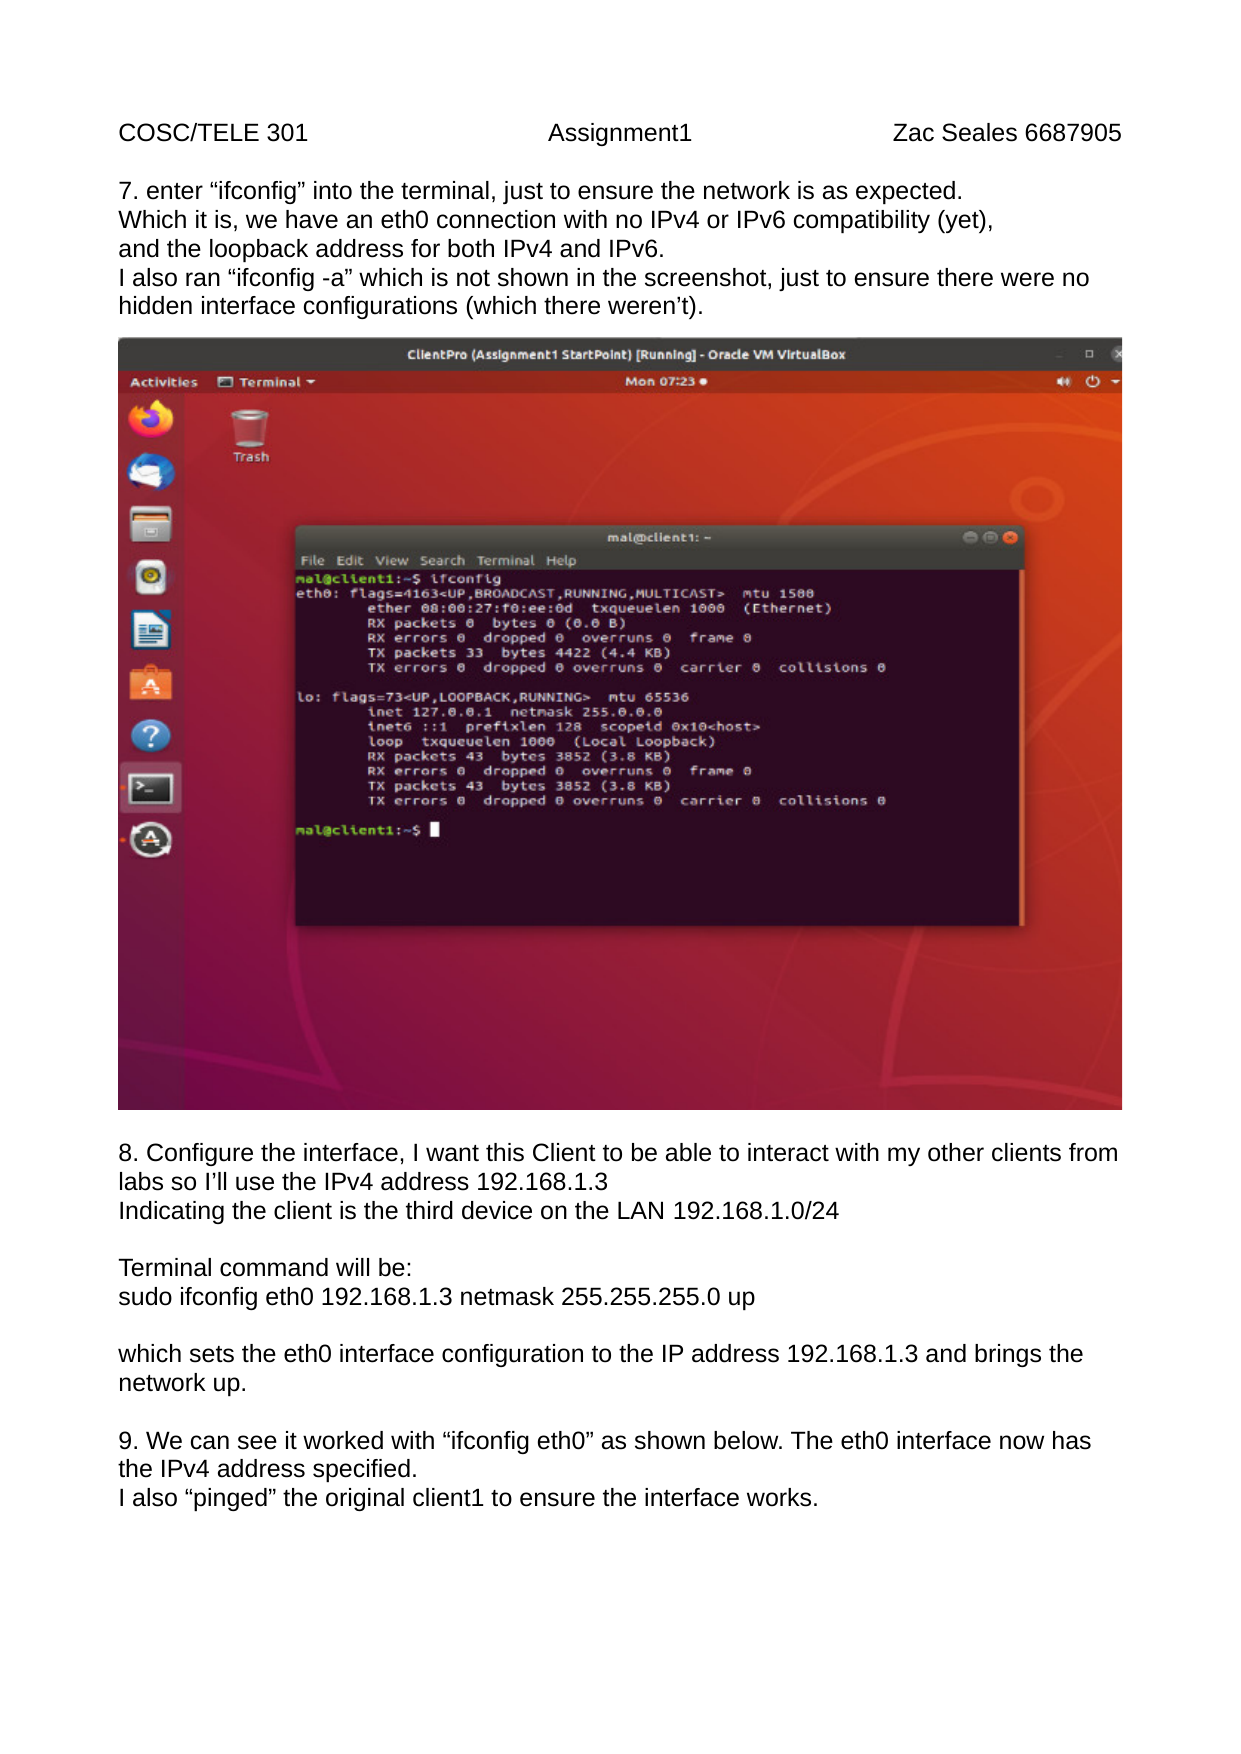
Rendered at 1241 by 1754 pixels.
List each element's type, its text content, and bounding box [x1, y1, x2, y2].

text sudo ifconfig eth0 192.168.1.3 netmask 255.255.255.0 up [118, 1282, 1122, 1311]
picture [118, 337, 1123, 1110]
text which sets the eth0 interface configuration to the IP address 192.168.1.3 and brings the network up. [118, 1339, 1122, 1397]
text Which it is, we have an eth0 connection with no IPv4 or IPv6 compatibility (yet), [118, 205, 1122, 234]
text 8. Configure the interface, I want this Client to be able to interact with my other clients from labs so I’ll use the IPv4 address 192.168.1.3 [118, 1138, 1122, 1196]
text Indicating the client is the third device on the LAN 192.168.1.0/24 [118, 1196, 1122, 1224]
text 9. We can see it worked with “ifconfig eth0” as shown below. The eth0 interface now has the IPv4 address specified. [118, 1426, 1122, 1483]
text I also “pinged” the original client1 to ensure the interface works. [118, 1483, 1122, 1512]
text 7. enter “ifconfig” into the terminal, just to ensure the network is as expected. [118, 176, 1122, 205]
text Terminal command will be: [118, 1253, 1122, 1282]
text and the loopback address for both IPv4 and IPv6. I also ran “ifconfig -a” which is not shown in the screenshot, just to ensure there were no hidden interface configurations (which there weren’t). [118, 234, 1122, 320]
